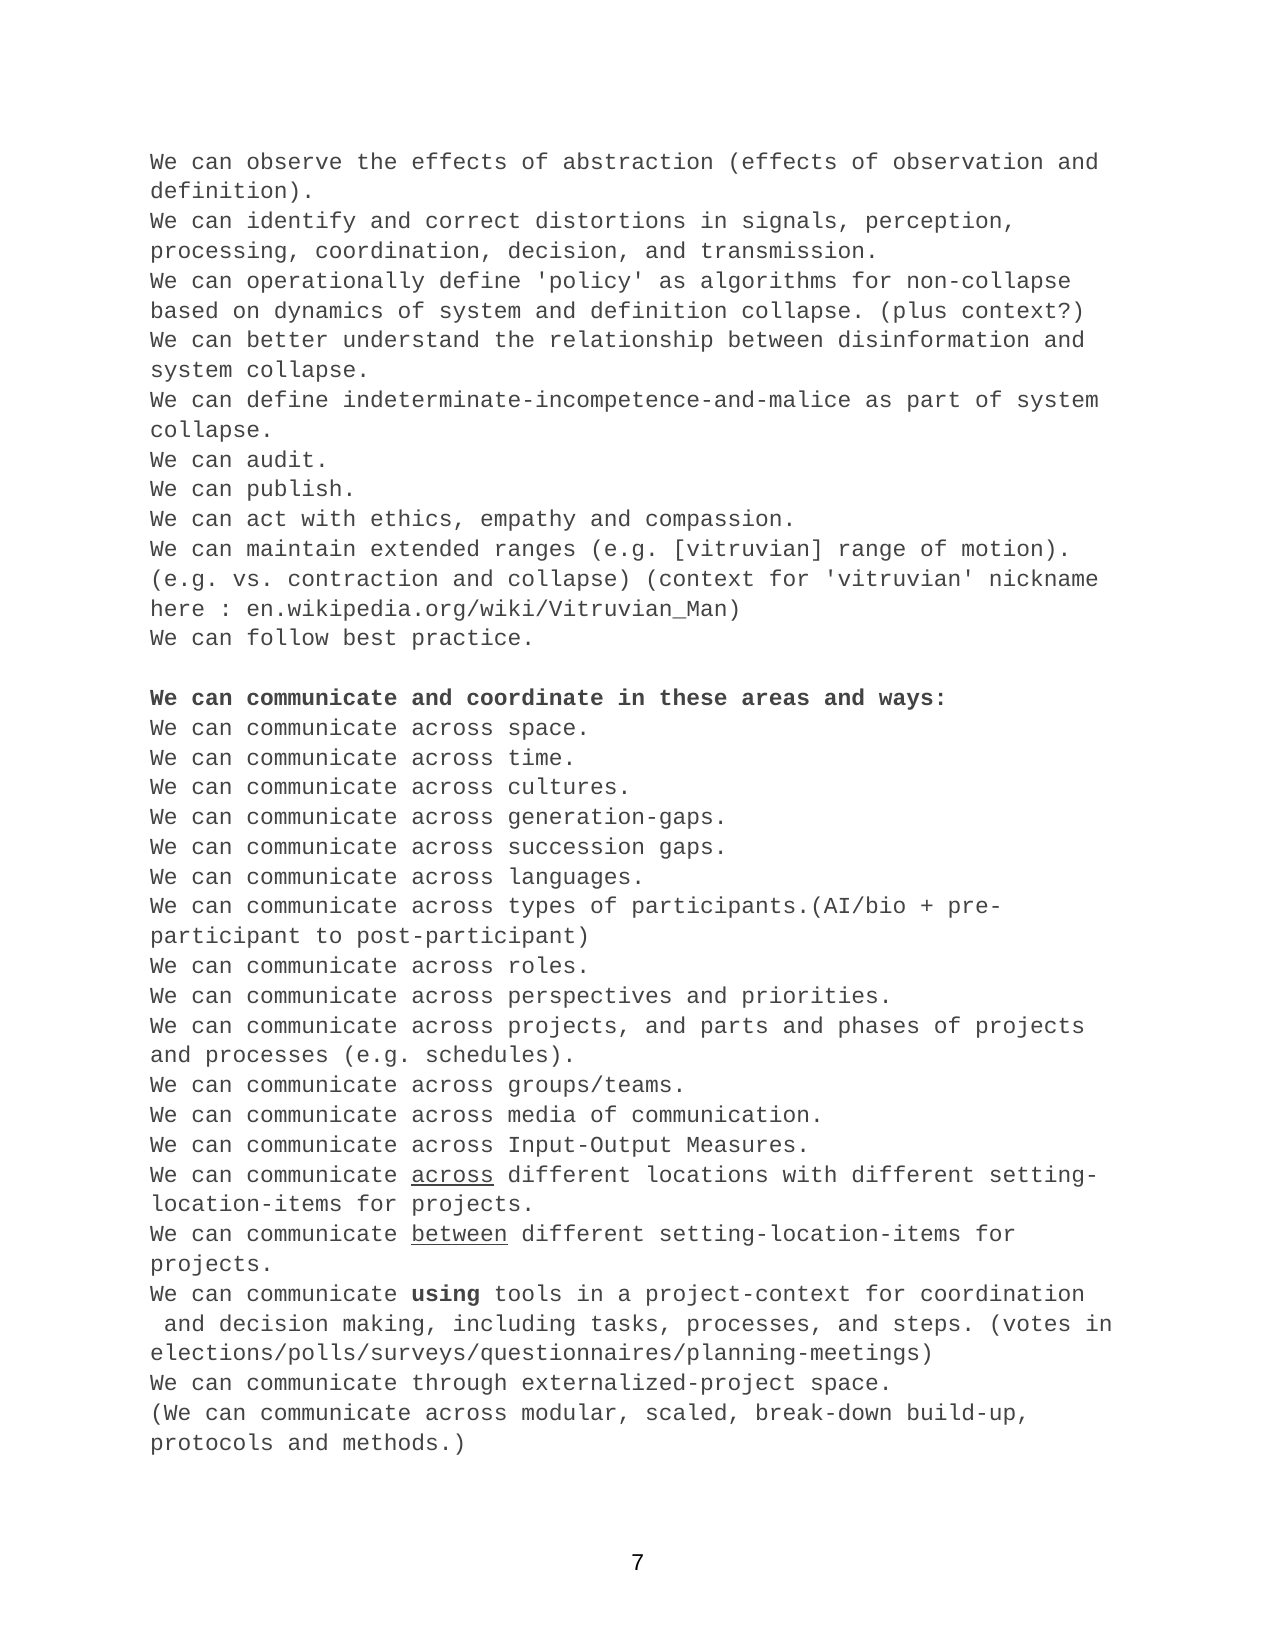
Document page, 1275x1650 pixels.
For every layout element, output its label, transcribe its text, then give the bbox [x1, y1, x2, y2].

text We can communicate across types of participants.(AI/bio + pre-participant to post-participant) [150, 895, 1125, 951]
text We can observe the effects of abstraction (effects of observation and definition). [150, 150, 1125, 206]
text We can communicate across generation-gaps. [150, 805, 1125, 831]
text We can identify and correct distortions in signals, perception, processing, coordination, decision, and transmission. [150, 209, 1125, 265]
text We can audit. [150, 448, 1125, 474]
text We can communicate across projects, and parts and phases of projects and processes (e.g. schedules). [150, 1014, 1125, 1070]
text We can communicate across media of communication. [150, 1103, 1125, 1129]
text We can communicate across succession gaps. [150, 835, 1125, 861]
text We can communicate through externalized-project space. [150, 1371, 1125, 1397]
text (We can communicate across modular, scaled, break-down build-up, protocols and methods.) [150, 1401, 1125, 1457]
text and decision making, including tasks, processes, and steps. (votes in elections/polls/surveys/questionnaires/planning-meetings) [150, 1312, 1125, 1368]
text We can communicate across cultures. [150, 776, 1125, 802]
text We can follow best practice. [150, 627, 1125, 653]
text We can communicate between different setting-location-items for projects. [150, 1222, 1125, 1278]
text We can communicate and coordinate in these areas and ways: [150, 686, 1125, 712]
text We can communicate using tools in a project-context for coordination [150, 1282, 1125, 1308]
text We can maintain extended ranges (e.g. [vitruvian] range of motion). (e.g. vs. contraction and collapse) (context for 'vitruvian' nickname here : en.wikipedia.org/wiki/Vitruvian_Man) [150, 537, 1125, 623]
text We can communicate across different locations with different setting-location-items for projects. [150, 1163, 1125, 1219]
text We can communicate across perspectives and priorities. [150, 984, 1125, 1010]
text We can publish. [150, 478, 1125, 504]
text We can communicate across time. [150, 746, 1125, 772]
text We can communicate across space. [150, 716, 1125, 742]
text We can communicate across languages. [150, 865, 1125, 891]
text We can act with ethics, empathy and compassion. [150, 507, 1125, 533]
text We can communicate across groups/teams. [150, 1073, 1125, 1099]
text We can better understand the relationship between disinformation and system collapse. [150, 329, 1125, 384]
text We can define indeterminate-incompetence-and-malice as part of system collapse. [150, 388, 1125, 444]
text We can communicate across roles. [150, 954, 1125, 980]
text We can communicate across Input-Output Measures. [150, 1133, 1125, 1159]
text We can operationally define 'policy' as algorithms for non-collapse based on dynamics of system and definition collapse. (plus context?) [150, 269, 1125, 325]
